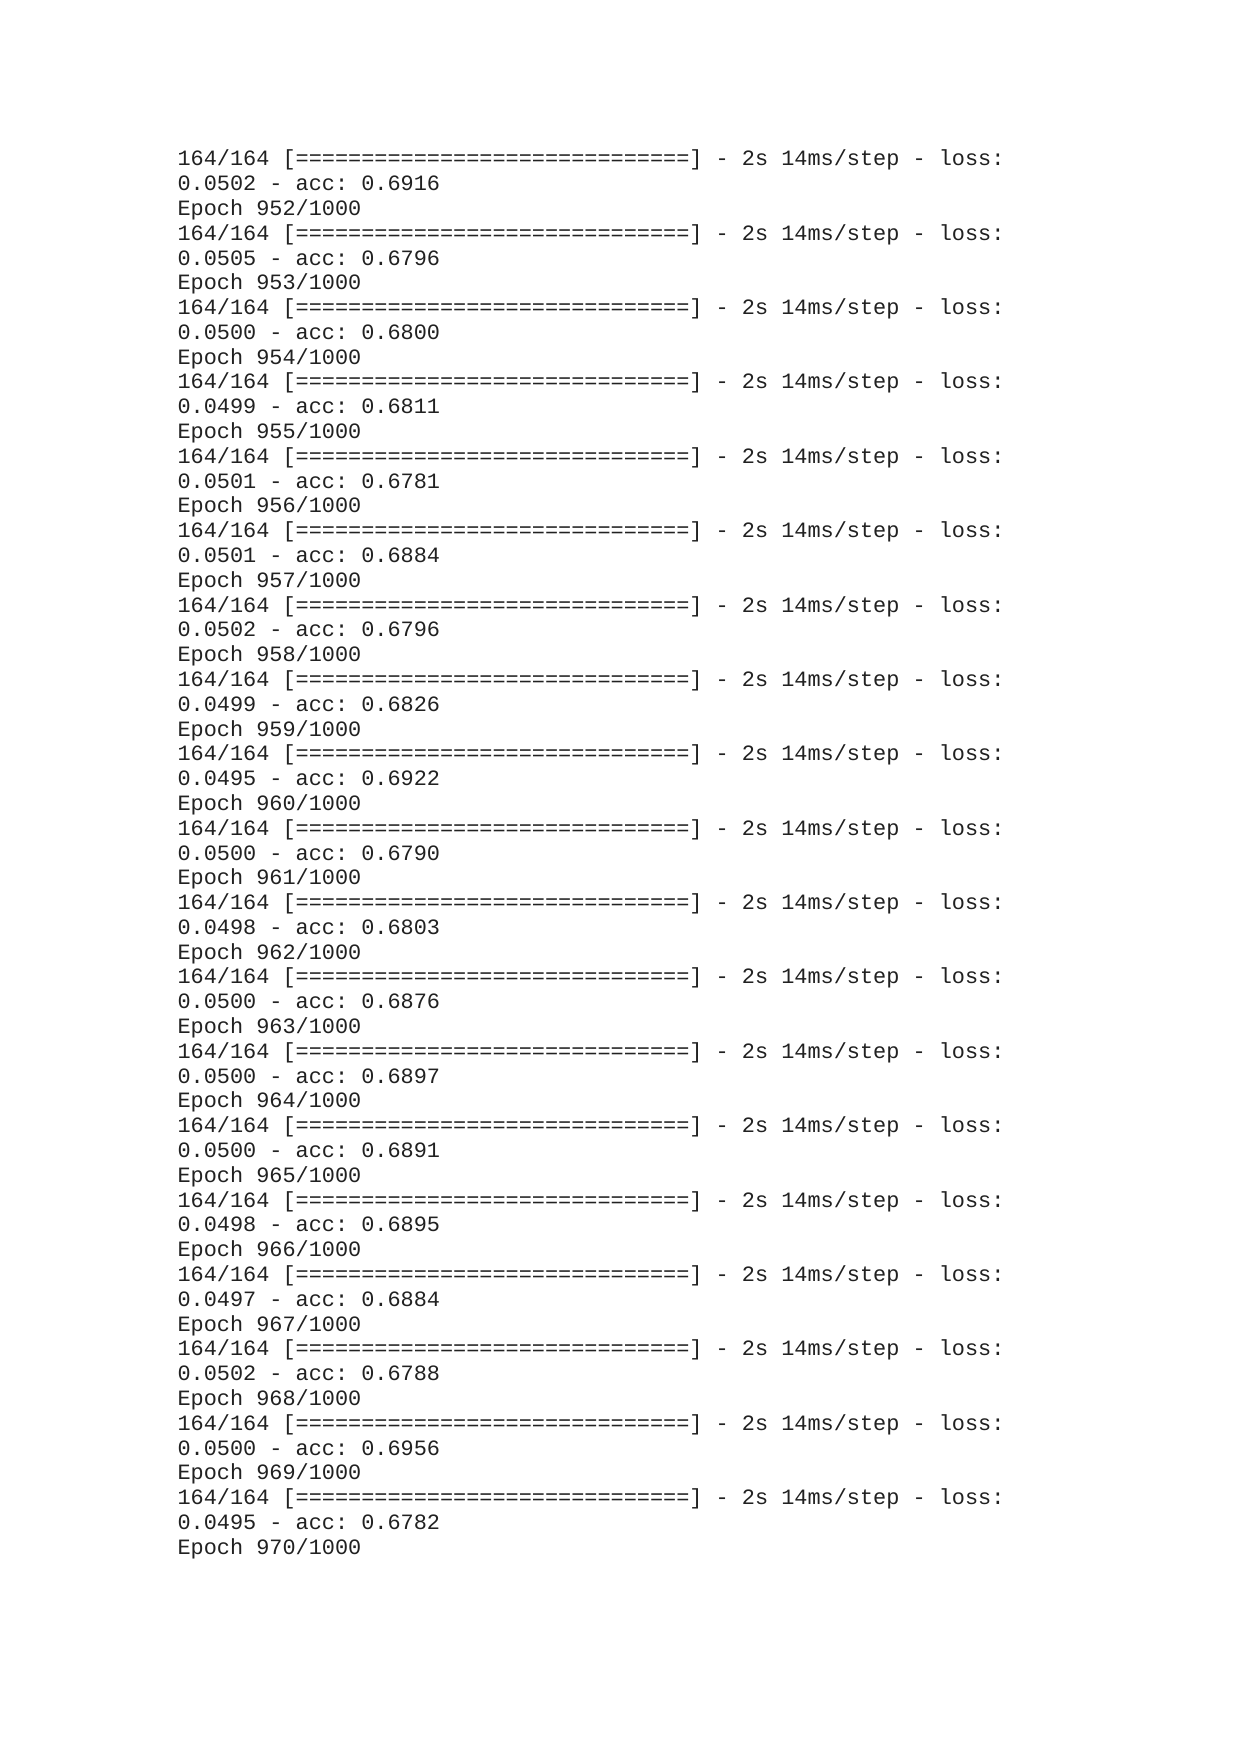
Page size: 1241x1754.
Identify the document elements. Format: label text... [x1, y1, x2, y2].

text 164/164 [==============================] - 2s 14ms/step - loss: 0.0500 - acc: 0.6790 [177, 817, 1063, 867]
text Epoch 965/1000 [177, 1164, 1063, 1189]
text 164/164 [==============================] - 2s 14ms/step - loss: 0.0499 - acc: 0.6811 [177, 371, 1063, 420]
text Epoch 960/1000 [177, 792, 1063, 817]
text 164/164 [==============================] - 2s 14ms/step - loss: 0.0495 - acc: 0.6922 [177, 743, 1063, 792]
text 164/164 [==============================] - 2s 14ms/step - loss: 0.0500 - acc: 0.6891 [177, 1114, 1063, 1164]
text 164/164 [==============================] - 2s 14ms/step - loss: 0.0502 - acc: 0.6916 [177, 148, 1063, 197]
text Epoch 967/1000 [177, 1313, 1063, 1338]
text Epoch 953/1000 [177, 272, 1063, 296]
text Epoch 969/1000 [177, 1462, 1063, 1486]
text 164/164 [==============================] - 2s 14ms/step - loss: 0.0500 - acc: 0.6956 [177, 1412, 1063, 1462]
text 164/164 [==============================] - 2s 14ms/step - loss: 0.0498 - acc: 0.6895 [177, 1189, 1063, 1238]
text 164/164 [==============================] - 2s 14ms/step - loss: 0.0502 - acc: 0.6796 [177, 594, 1063, 643]
text Epoch 959/1000 [177, 718, 1063, 743]
text 164/164 [==============================] - 2s 14ms/step - loss: 0.0500 - acc: 0.6876 [177, 966, 1063, 1015]
text Epoch 963/1000 [177, 1015, 1063, 1040]
text 164/164 [==============================] - 2s 14ms/step - loss: 0.0501 - acc: 0.6884 [177, 519, 1063, 569]
text Epoch 955/1000 [177, 420, 1063, 445]
text Epoch 966/1000 [177, 1238, 1063, 1263]
text Epoch 970/1000 [177, 1536, 1063, 1561]
text Epoch 961/1000 [177, 867, 1063, 891]
text Epoch 968/1000 [177, 1387, 1063, 1412]
text 164/164 [==============================] - 2s 14ms/step - loss: 0.0500 - acc: 0.6800 [177, 296, 1063, 346]
text Epoch 958/1000 [177, 643, 1063, 668]
text Epoch 952/1000 [177, 197, 1063, 222]
text Epoch 964/1000 [177, 1090, 1063, 1114]
text 164/164 [==============================] - 2s 14ms/step - loss: 0.0497 - acc: 0.6884 [177, 1263, 1063, 1313]
text Epoch 954/1000 [177, 346, 1063, 371]
text 164/164 [==============================] - 2s 14ms/step - loss: 0.0500 - acc: 0.6897 [177, 1040, 1063, 1090]
text Epoch 962/1000 [177, 941, 1063, 966]
text 164/164 [==============================] - 2s 14ms/step - loss: 0.0495 - acc: 0.6782 [177, 1486, 1063, 1536]
text 164/164 [==============================] - 2s 14ms/step - loss: 0.0502 - acc: 0.6788 [177, 1338, 1063, 1387]
text Epoch 957/1000 [177, 569, 1063, 594]
text 164/164 [==============================] - 2s 14ms/step - loss: 0.0505 - acc: 0.6796 [177, 222, 1063, 272]
text 164/164 [==============================] - 2s 14ms/step - loss: 0.0499 - acc: 0.6826 [177, 668, 1063, 718]
text 164/164 [==============================] - 2s 14ms/step - loss: 0.0498 - acc: 0.6803 [177, 891, 1063, 941]
text 164/164 [==============================] - 2s 14ms/step - loss: 0.0501 - acc: 0.6781 [177, 445, 1063, 495]
text Epoch 956/1000 [177, 495, 1063, 519]
